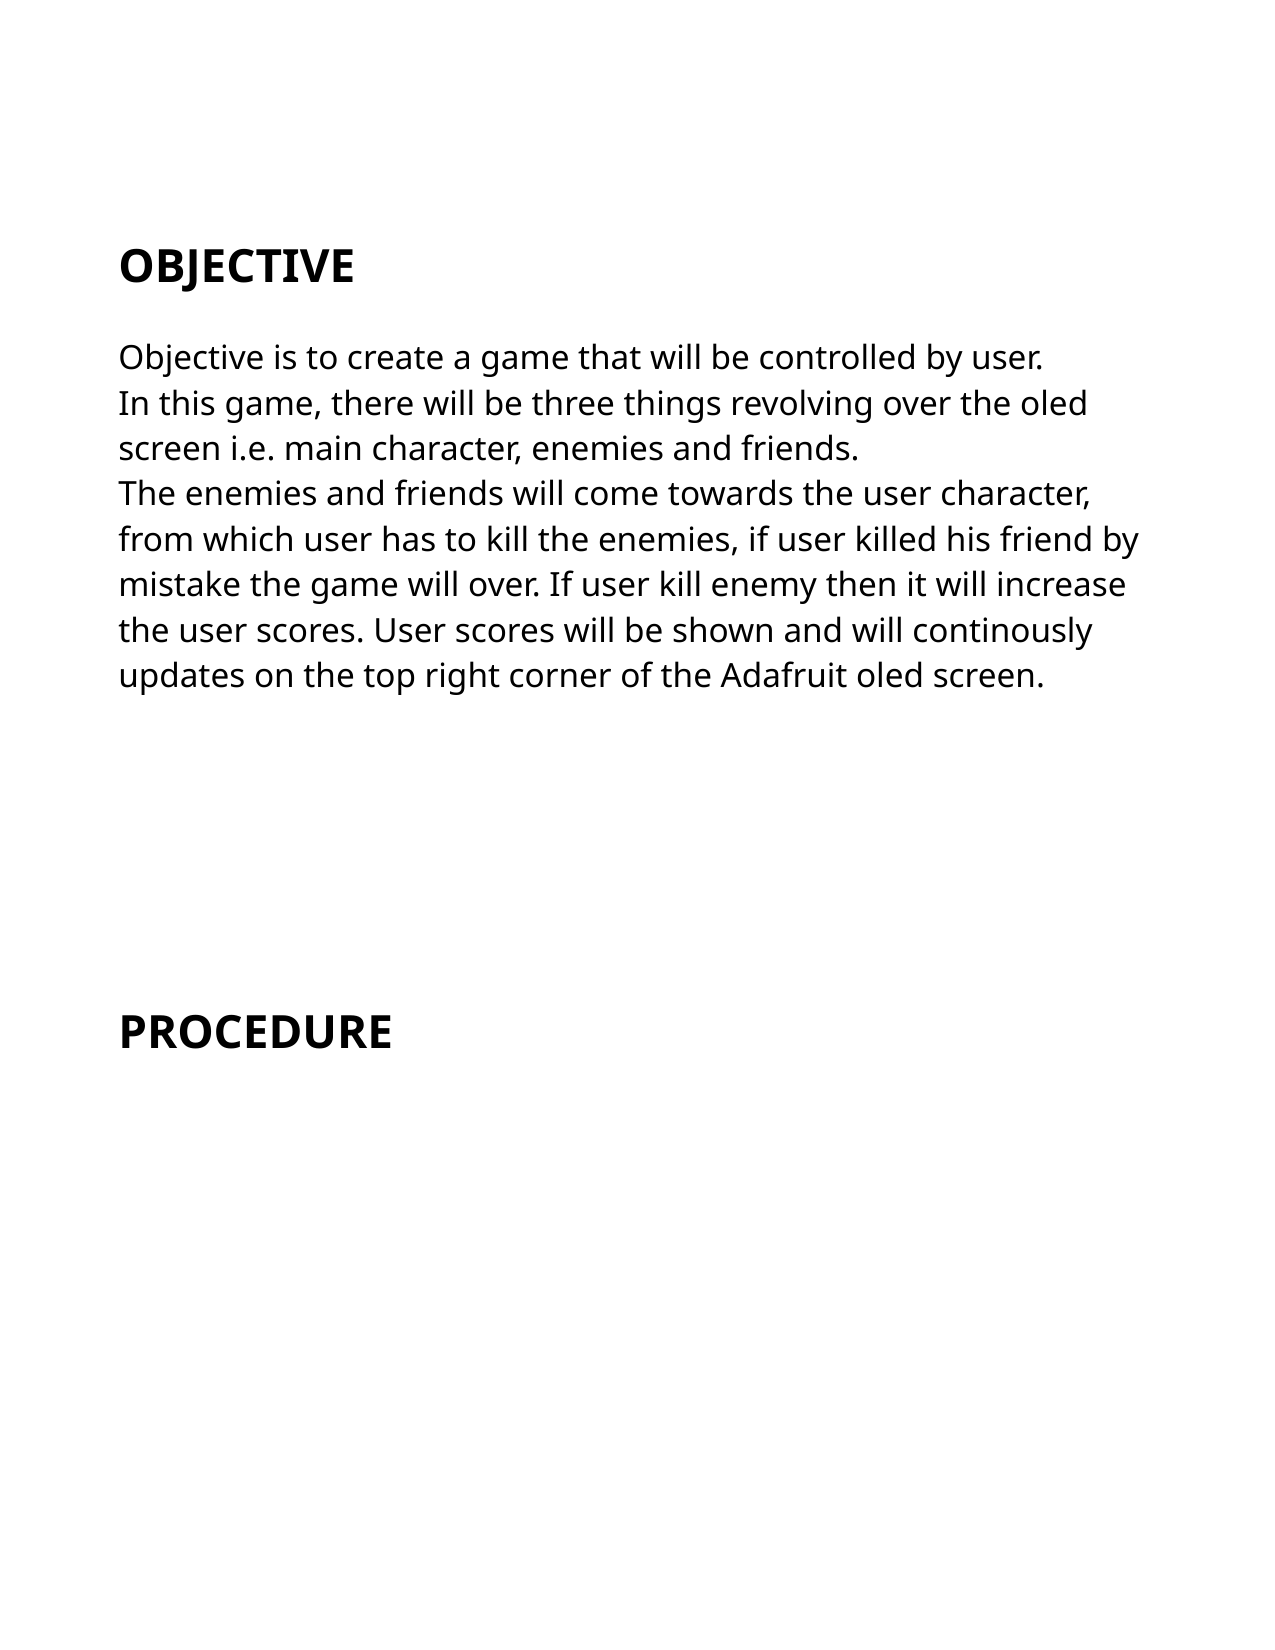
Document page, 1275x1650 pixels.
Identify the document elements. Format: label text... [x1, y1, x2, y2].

text The enemies and friends will come towards the user character, from which user has to kill the enemies, if user killed his friend by mistake the game will over. If user kill enemy then it will increase the user scores. User scores will be shown and will continously updates on the top right corner of the Adafruit oled screen. [118, 470, 1157, 697]
text In this game, there will be three things revolving over the oled screen i.e. main character, enemies and friends. [118, 379, 1157, 470]
text OBJECTIVE [118, 233, 1157, 296]
text Objective is to create a game that will be controlled by user. [118, 334, 1157, 379]
text PROCEDURE [118, 999, 1157, 1061]
